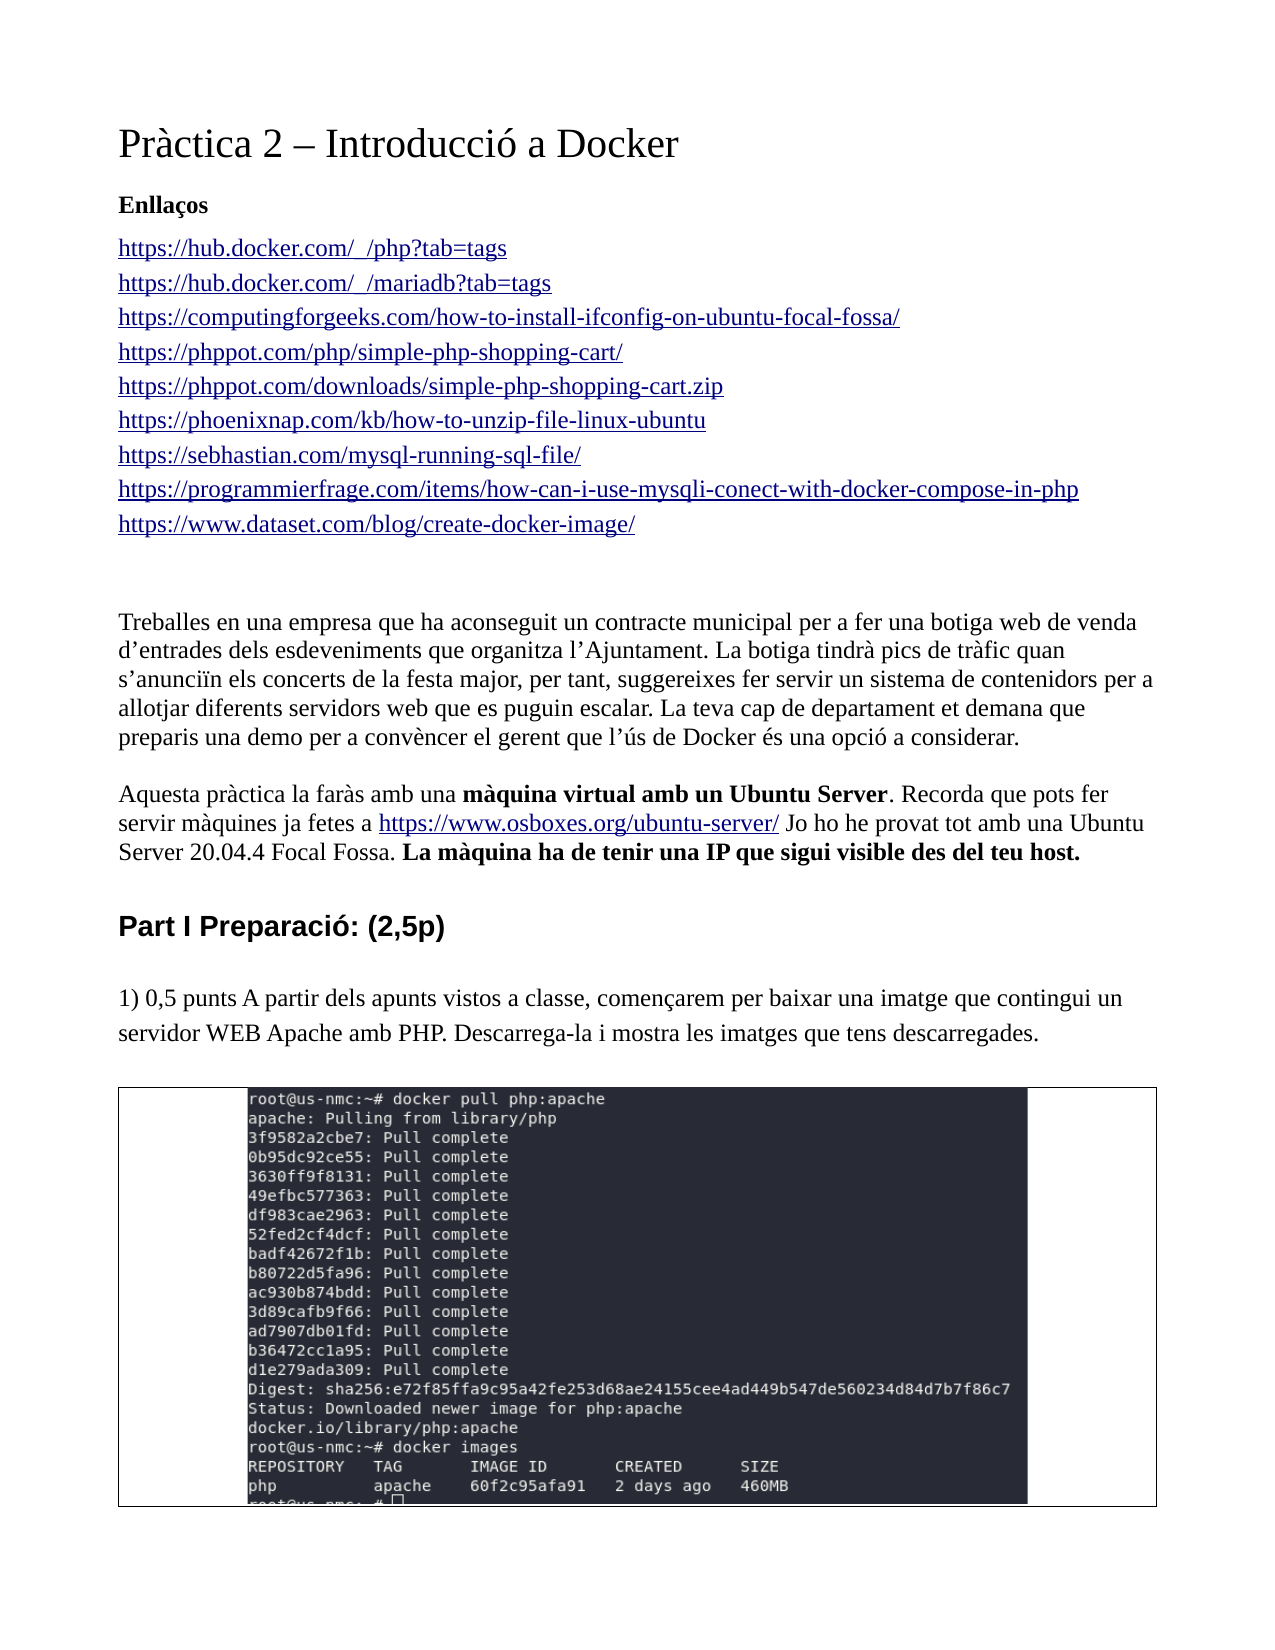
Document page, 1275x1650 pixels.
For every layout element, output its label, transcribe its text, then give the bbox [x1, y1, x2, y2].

text https://hub.docker.com/_/php?tab=tags [118, 233, 1157, 262]
text Treballes en una empresa que ha aconseguit un contracte municipal per a fer una botiga web de venda d’entrades dels esdeveniments que organitza l’Ajuntament. La botiga tindrà pics de tràfic quan s’anunciïn els concerts de la festa major, per tant, suggereixes fer servir un sistema de contenidors per a allotjar diferents servidors web que es puguin escalar. La teva cap de departament et demana que preparis una demo per a convèncer el gerent que l’ús de Docker és una opció a considerar. [118, 607, 1157, 750]
text https://phppot.com/php/simple-php-shopping-cart/ [118, 337, 1157, 365]
text https://www.dataset.com/blog/create-docker-image/ [118, 509, 1157, 538]
text https://phppot.com/downloads/simple-php-shopping-cart.zip [118, 371, 1157, 400]
text https://programmierfrage.com/items/how-can-i-use-mysqli-conect-with-docker-compose-in-php [118, 474, 1157, 503]
text Aquesta pràctica la faràs amb una màquina virtual amb un Ubuntu Server. Recorda que pots fer servir màquines ja fetes a https://www.osboxes.org/ubuntu-server/ Jo ho he provat tot amb una Ubuntu Server 20.04.4 Focal Fossa. La màquina ha de tenir una IP que sigui visible des del teu host. [118, 779, 1157, 865]
picture [247, 1087, 1028, 1504]
subtitle Part I Preparació: (2,5p) [118, 909, 1157, 942]
subtitle Pràctica 2 – Introducció a Docker [118, 118, 1157, 166]
text https://phoenixnap.com/kb/how-to-unzip-file-linux-ubuntu [118, 406, 1157, 434]
text 1) 0,5 punts A partir dels apunts vistos a classe, començarem per baixar una imatge que contingui un servidor WEB Apache amb PHP. Descarrega-la i mostra les imatges que tens descarregades. [118, 983, 1157, 1047]
text https://computingforgeeks.com/how-to-install-ifconfig-on-ubuntu-focal-fossa/ [118, 302, 1157, 331]
text https://sebhastian.com/mysql-running-sql-file/ [118, 440, 1157, 469]
subtitle Enllaços [118, 190, 1157, 219]
text https://hub.docker.com/_/mariadb?tab=tags [118, 268, 1157, 296]
